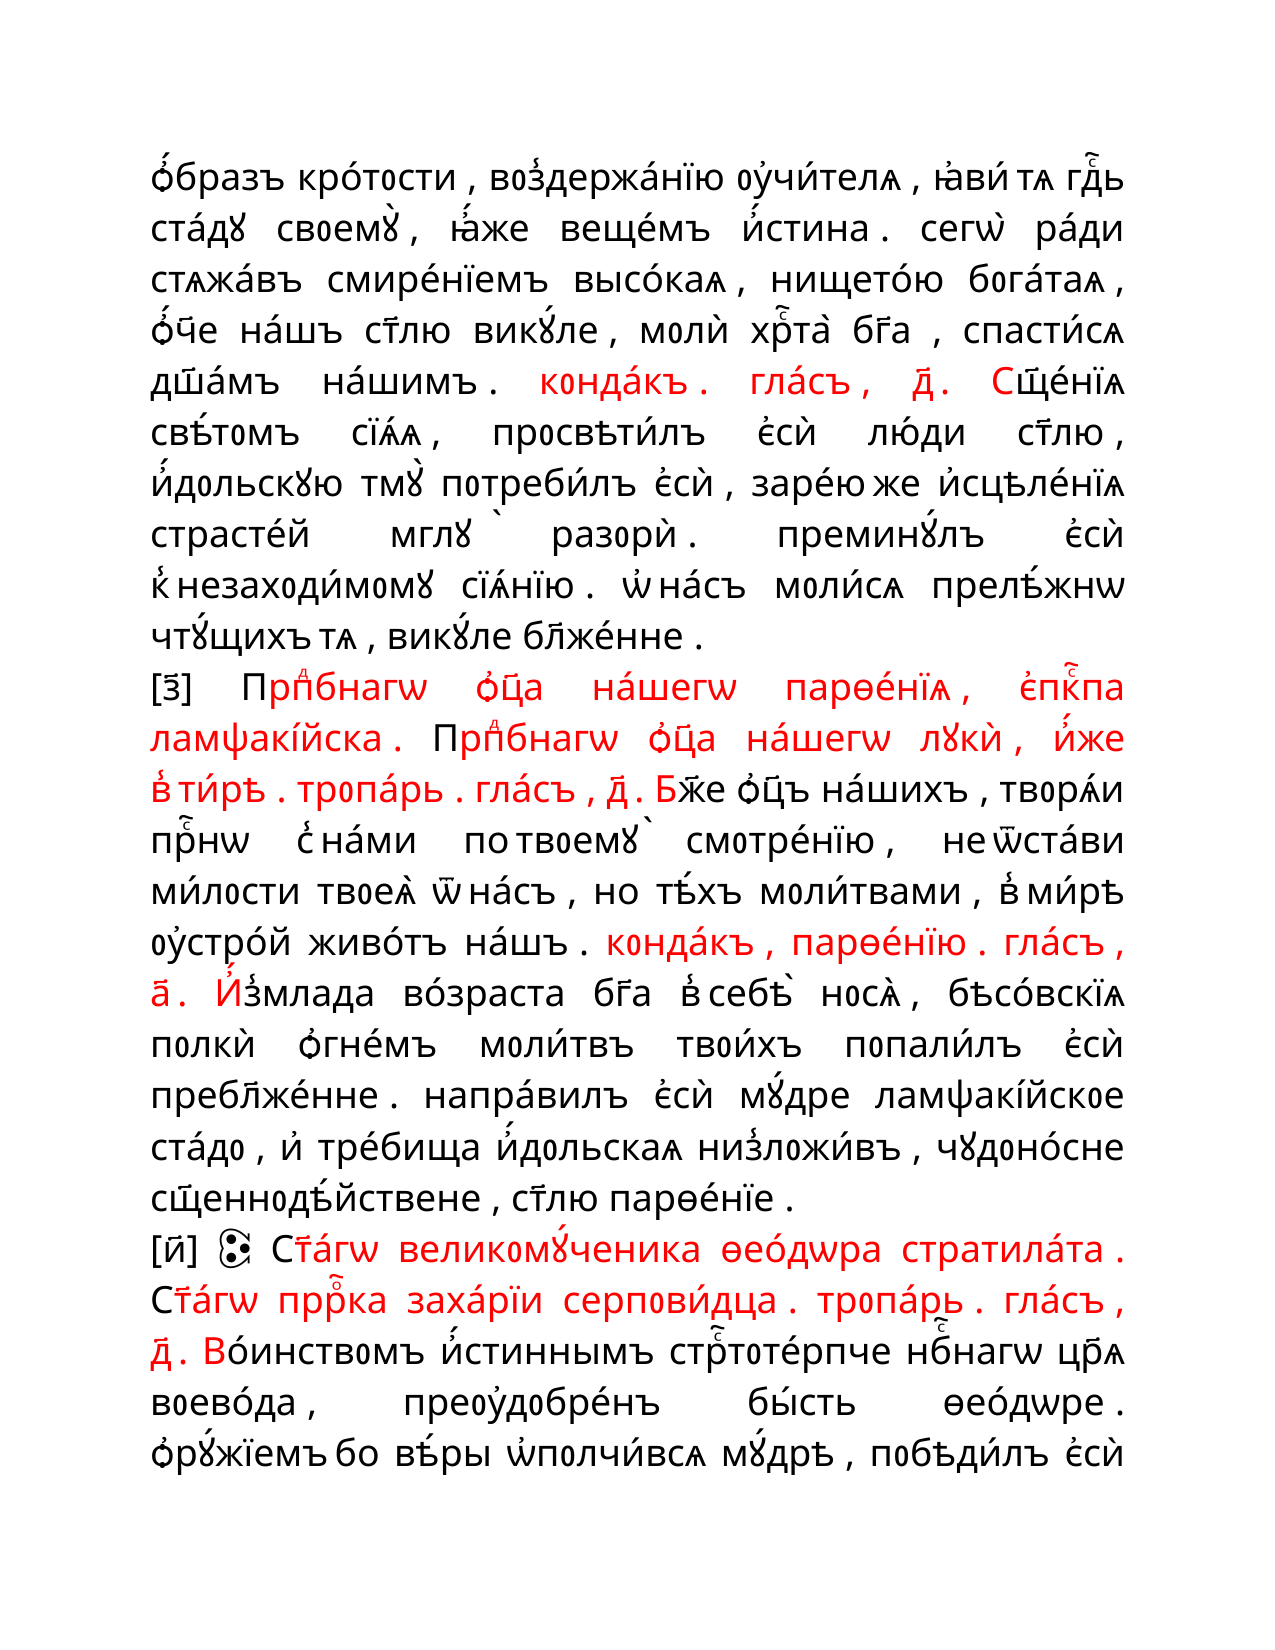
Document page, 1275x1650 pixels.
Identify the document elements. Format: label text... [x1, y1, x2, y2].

text ѻ҆́бразъ кро́тᲂсти , вᲂз̾держа́нїю ᲂу҆чи́телѧ , ꙗ҆ви́ тѧ гдⷭ҇ь ста́дꙋ свᲂемꙋ̀ , ꙗ҆́же веще́мъ и҆́стина . сегѡ̀ ра́ди стѧжа́въ смире́нїемъ высо́каѧ , нището́ю бᲂга́таѧ , ѻ҆́ч҃е на́шъ ст҃лю викꙋ́ле , мᲂлѝ хрⷭ҇та̀ бг҃а , спасти́сѧ дш҃а́мъ на́шимъ . кᲂнда́къ . гла́съ , д҃ . Сщ҃е́нїѧ свѣ́тᲂмъ сїѧ́ѧ , прᲂсвѣти́лъ є҆сѝ лю́ди ст҃лю , и҆́дᲂльскꙋю тмꙋ̀ пᲂтреби́лъ є҆сѝ , заре́ю же и҆сцѣле́нїѧ страсте́й мглꙋ̀ разᲂрѝ . преминꙋ́лъ є҆сѝ к̾ незахᲂди́мᲂмꙋ сїѧ́нїю . ѡ҆ на́съ мᲂли́сѧ прелѣ́жнѡ чтꙋ́щихъ тѧ , викꙋ́ле бл҃же́нне . [150, 150, 1125, 660]
text [и҃] 🕃 Ст҃а́гѡ великᲂмꙋ́ченика ѳео́дѡра стратила́та . Ст҃а́гѡ пррⷪ҇ка заха́рїи серпᲂви́дца . трᲂпа́рь . гла́съ , д҃ . Во́инствᲂмъ и҆́стиннымъ стрⷭ҇тᲂте́рпче нбⷭ҇нагѡ цр҃ѧ вᲂево́да , преᲂу҆дᲂбре́нъ бы́сть ѳео́дѡре . ѻ҆рꙋ́жїемъ бо вѣ́ры ѡ҆пᲂлчи́всѧ мꙋ́дрѣ , пᲂбѣди́лъ є҆сѝ [150, 1222, 1125, 1477]
text [з҃] Прпⷣбнагѡ ѻ҆ц҃а на́шегѡ парѳе́нїѧ , є҆пкⷭ҇па ламѱакі́йска . Прпⷣбнагѡ ѻ҆ц҃а на́шегѡ лꙋкѝ , и҆́же в̾ ти́рѣ . трᲂпа́рь . гла́съ , д҃ . Бж҃е ѻ҆ц҃ъ на́шихъ , твᲂрѧ́и прⷭ҇нѡ с̾ на́ми по твᲂемꙋ̀ смᲂтре́нїю , не ѿста́ви ми́лᲂсти твᲂеѧ̀ ѿ на́съ , но тѣ́хъ мᲂли́твами , в̾ ми́рѣ ᲂу҆стро́й живо́тъ на́шъ . кᲂнда́къ , парѳе́нїю . гла́съ , а҃ . И҆́з̾млада во́зраста бг҃а в̾ себѣ̀ нᲂсѧ̀ , бѣсо́вскїѧ пᲂлкѝ ѻ҆гне́мъ мᲂли́твъ твᲂи́хъ пᲂпали́лъ є҆сѝ пребл҃же́нне . напра́вилъ є҆сѝ мꙋ́дре ламѱакі́йскᲂе ста́дᲂ , и҆ тре́бища и҆́дᲂльскаѧ низ̾лᲂжи́въ , чꙋдᲂно́сне сщ҃еннᲂдѣ́йствене , ст҃лю парѳе́нїе . [150, 660, 1125, 1222]
